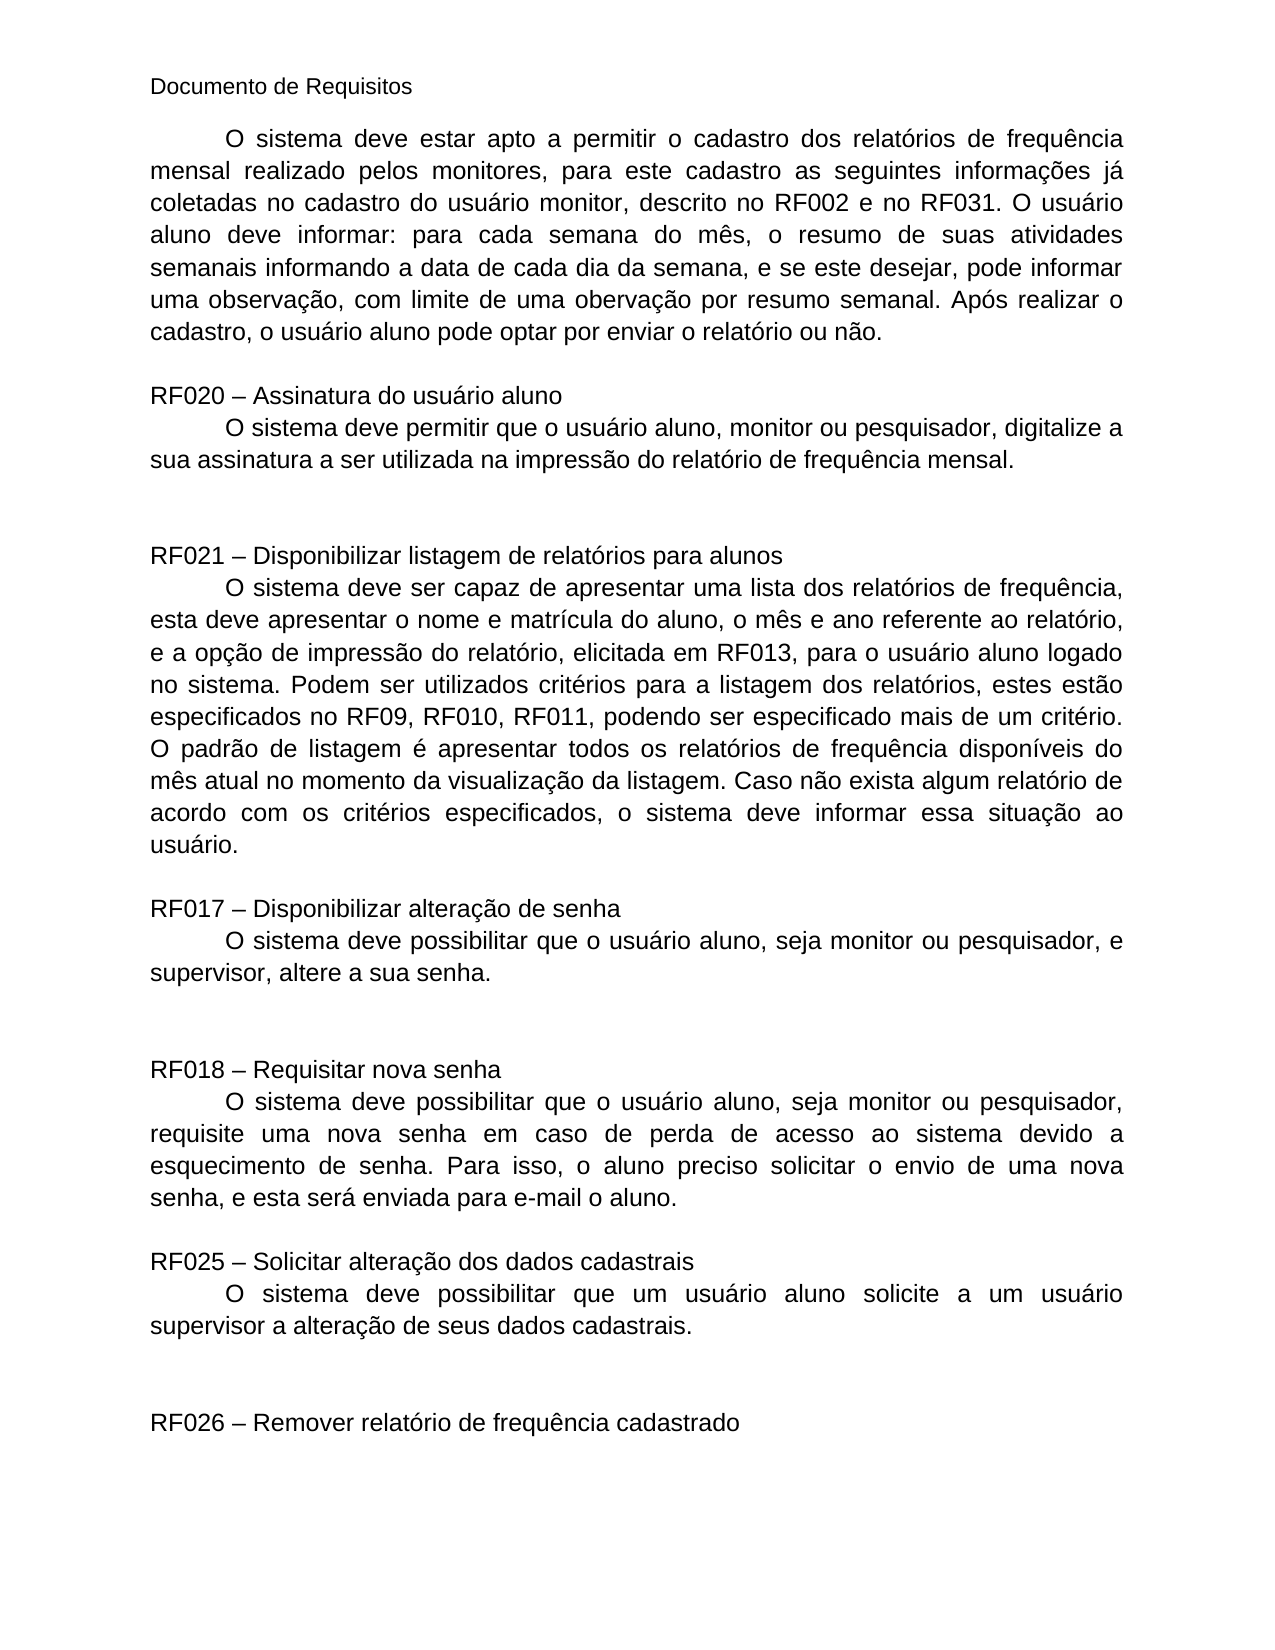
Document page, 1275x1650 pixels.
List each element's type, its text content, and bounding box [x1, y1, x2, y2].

text O sistema deve possibilitar que o usuário aluno, seja monitor ou pesquisador, e supervisor, altere a sua senha. [150, 927, 1125, 987]
text O sistema deve possibilitar que o usuário aluno, seja monitor ou pesquisador, requisite uma nova senha em caso de perda de acesso ao sistema devido a esquecimento de senha. Para isso, o aluno preciso solicitar o envio de uma nova senha, e esta será enviada para e-mail o aluno. [150, 1087, 1125, 1212]
text O sistema deve estar apto a permitir o cadastro dos relatórios de frequência mensal realizado pelos monitores, para este cadastro as seguintes informações já coletadas no cadastro do usuário monitor, descrito no RF002 e no RF031. O usuário aluno deve informar: para cada semana do mês, o resumo de suas atividades semanais informando a data de cada dia da semana, e se este desejar, pode informar uma observação, com limite de uma obervação por resumo semanal. Após realizar o cadastro, o usuário aluno pode optar por enviar o relatório ou não. [150, 125, 1125, 345]
text RF017 – Disponibilizar alteração de senha [150, 895, 1125, 923]
text O sistema deve ser capaz de apresentar uma lista dos relatórios de frequência, esta deve apresentar o nome e matrícula do aluno, o mês e ano referente ao relatório, e a opção de impressão do relatório, elicitada em RF013, para o usuário aluno logado no sistema. Podem ser utilizados critérios para a listagem dos relatórios, estes estão especificados no RF09, RF010, RF011, podendo ser especificado mais de um critério. O padrão de listagem é apresentar todos os relatórios de frequência disponíveis do mês atual no momento da visualização da listagem. Caso não exista algum relatório de acordo com os critérios especificados, o sistema deve informar essa situação ao usuário. [150, 574, 1125, 859]
text O sistema deve possibilitar que um usuário aluno solicite a um usuário supervisor a alteração de seus dados cadastrais. [150, 1280, 1125, 1340]
text RF018 – Requisitar nova senha [150, 1055, 1125, 1083]
text RF026 – Remover relatório de frequência cadastrado [150, 1408, 1125, 1436]
text O sistema deve permitir que o usuário aluno, monitor ou pesquisador, digitalize a sua assinatura a ser utilizada na impressão do relatório de frequência mensal. [150, 414, 1125, 474]
text RF020 – Assinatura do usuário aluno [150, 382, 1125, 409]
text RF021 – Disponibilizar listagem de relatórios para alunos [150, 542, 1125, 570]
text RF025 – Solicitar alteração dos dados cadastrais [150, 1248, 1125, 1276]
